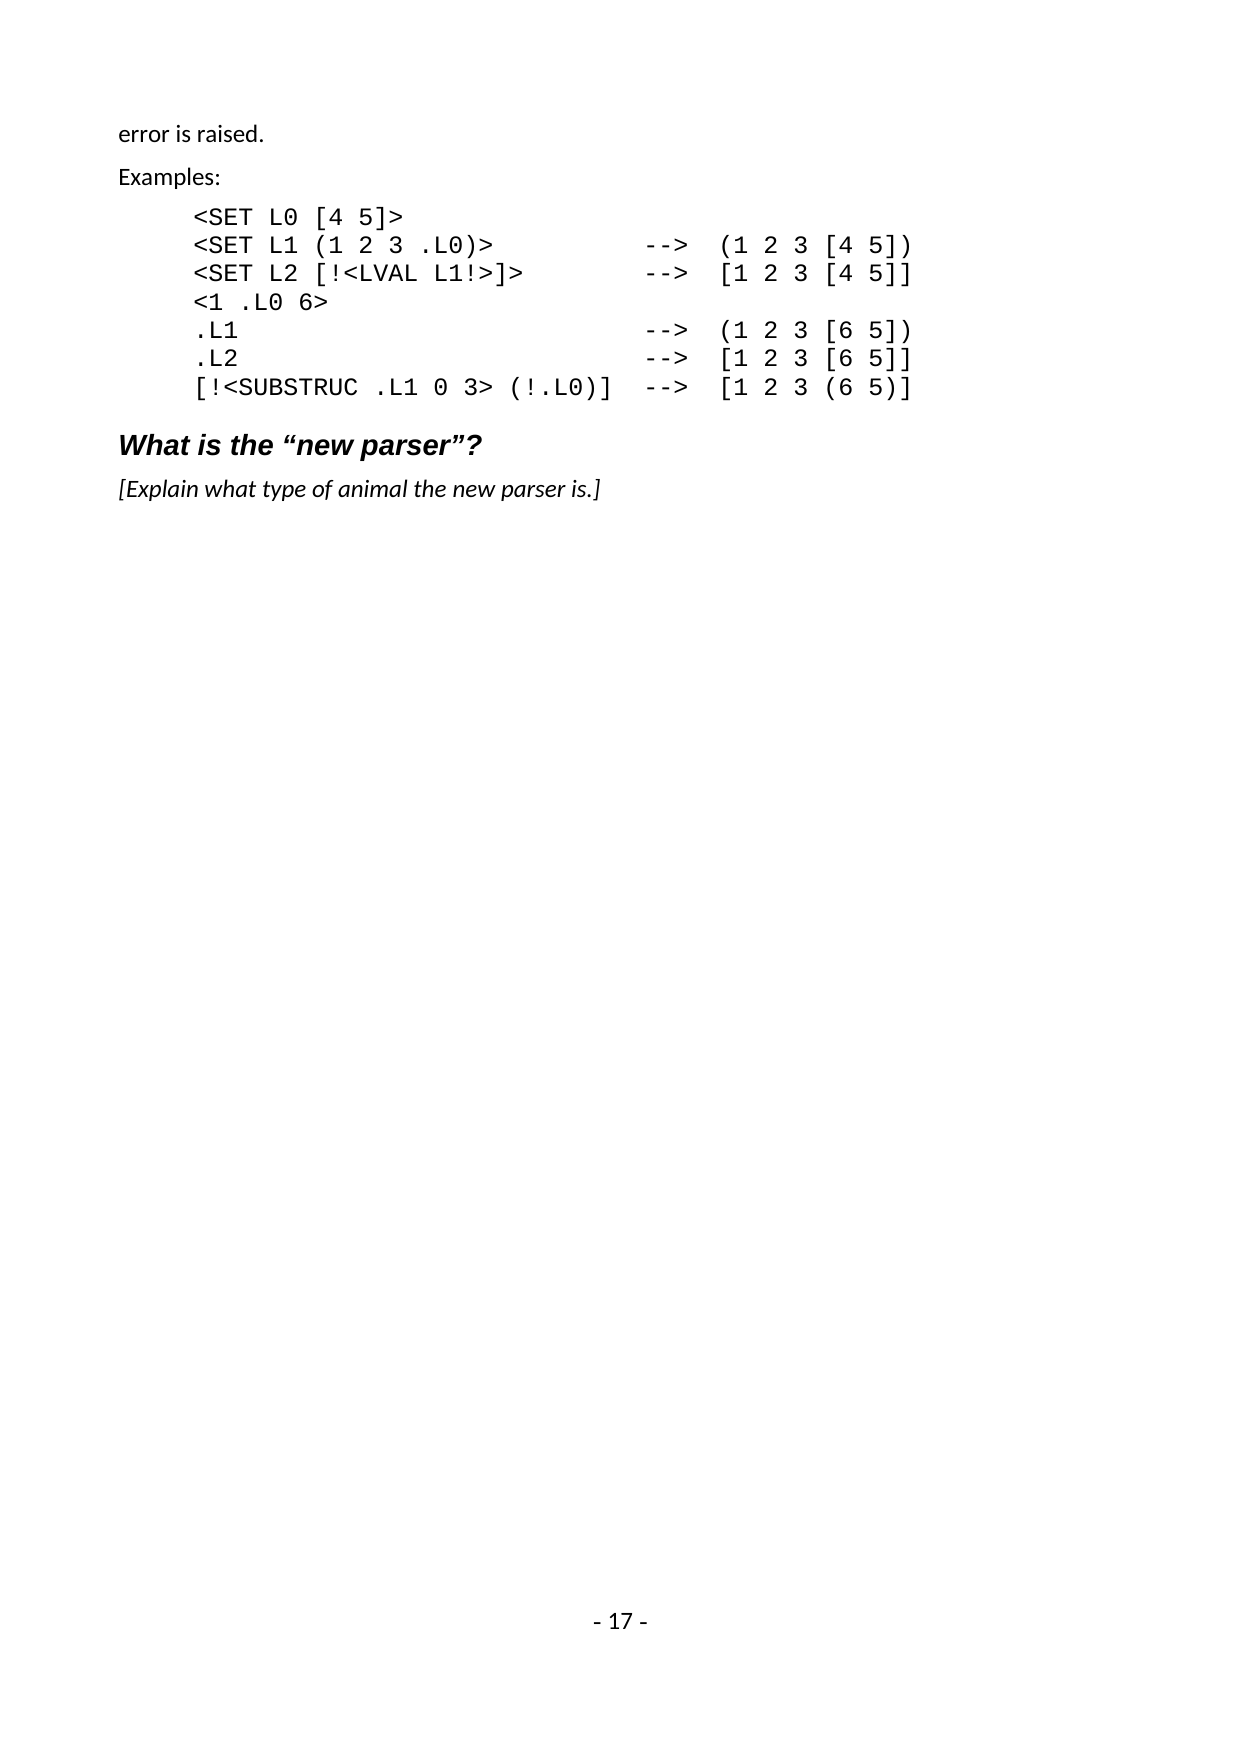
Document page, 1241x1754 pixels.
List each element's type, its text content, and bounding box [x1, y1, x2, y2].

text Examples: [118, 161, 1122, 192]
text error is raised. [118, 118, 1122, 149]
subtitle What is the “new parser”? [118, 427, 1122, 461]
text [Explain what type of animal the new parser is.] [118, 473, 1122, 504]
text <SET L0 [4 5]> <SET L1 (1 2 3 .L0)> --> (1 2 3 [4 5]) <SET L2 [!<LVAL L1!>]> --> [1 2 3 [4 5]] <1 .L0 6> .L1 --> (1 2 3 [6 5]) .L2 --> [1 2 3 [6 5]] [!<SUBSTRUC .L1 0 3> (!.L0)] --> [1 2 3 (6 5)] [118, 204, 1122, 402]
